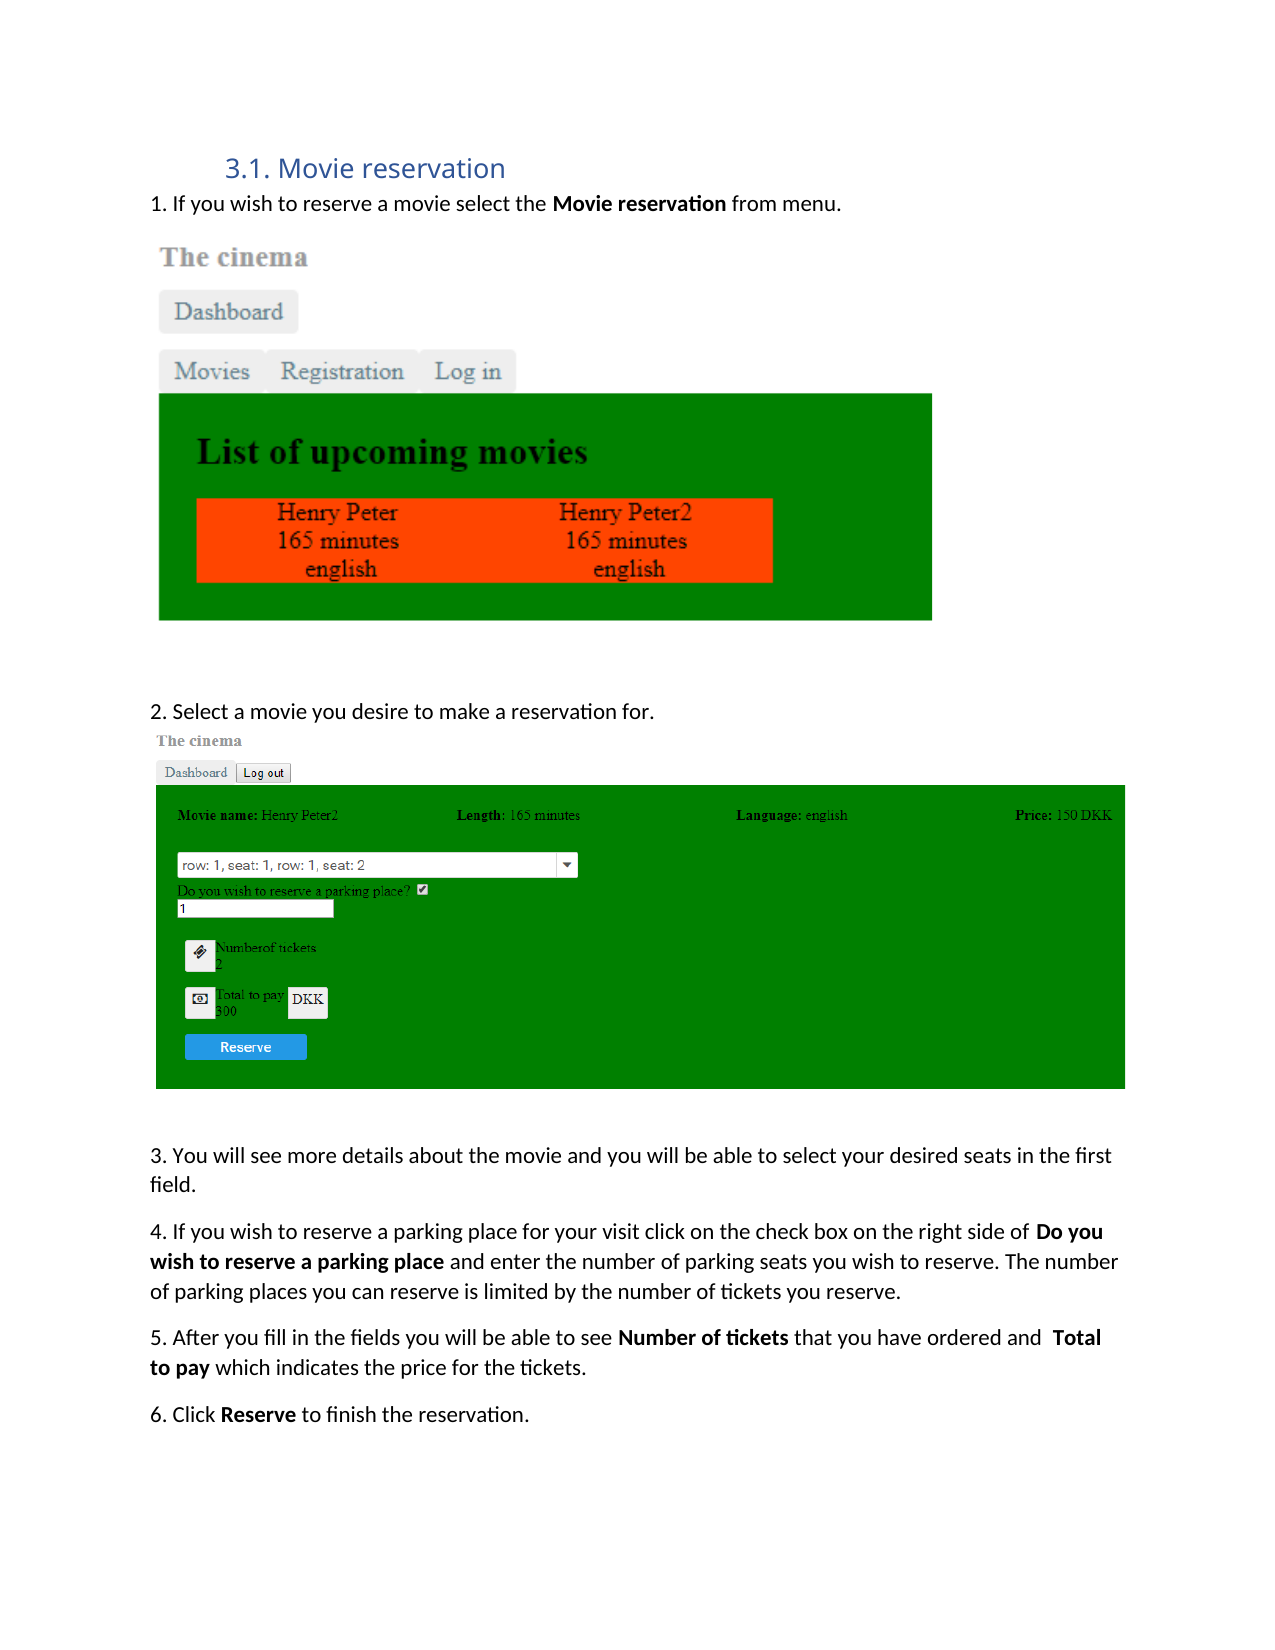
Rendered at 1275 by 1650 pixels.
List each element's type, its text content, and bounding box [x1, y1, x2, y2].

text 3. You will see more details about the movie and you will be able to select your desired seats in the first field. [150, 1141, 1125, 1199]
text 4. If you wish to reserve a parking place for your visit click on the check box on the right side of Do you wish to reserve a parking place and enter the number of parking seats you wish to reserve. The number of parking places you can reserve is limited by the number of tickets you reserve. [150, 1217, 1125, 1305]
text 2. Select a movie you desire to make a reservation for. [150, 236, 1125, 725]
subtitle 3.1. Movie reservation [150, 150, 1125, 187]
text 6. Click Reserve to finish the reservation. [150, 1400, 1125, 1428]
text 5. After you fill in the fields you will be able to see Number of tickets that you have ordered and Total to pay which indicates the price for the tickets. [150, 1323, 1125, 1381]
text 1. If you wish to reserve a movie select the Movie reservation from menu. [150, 189, 1125, 217]
